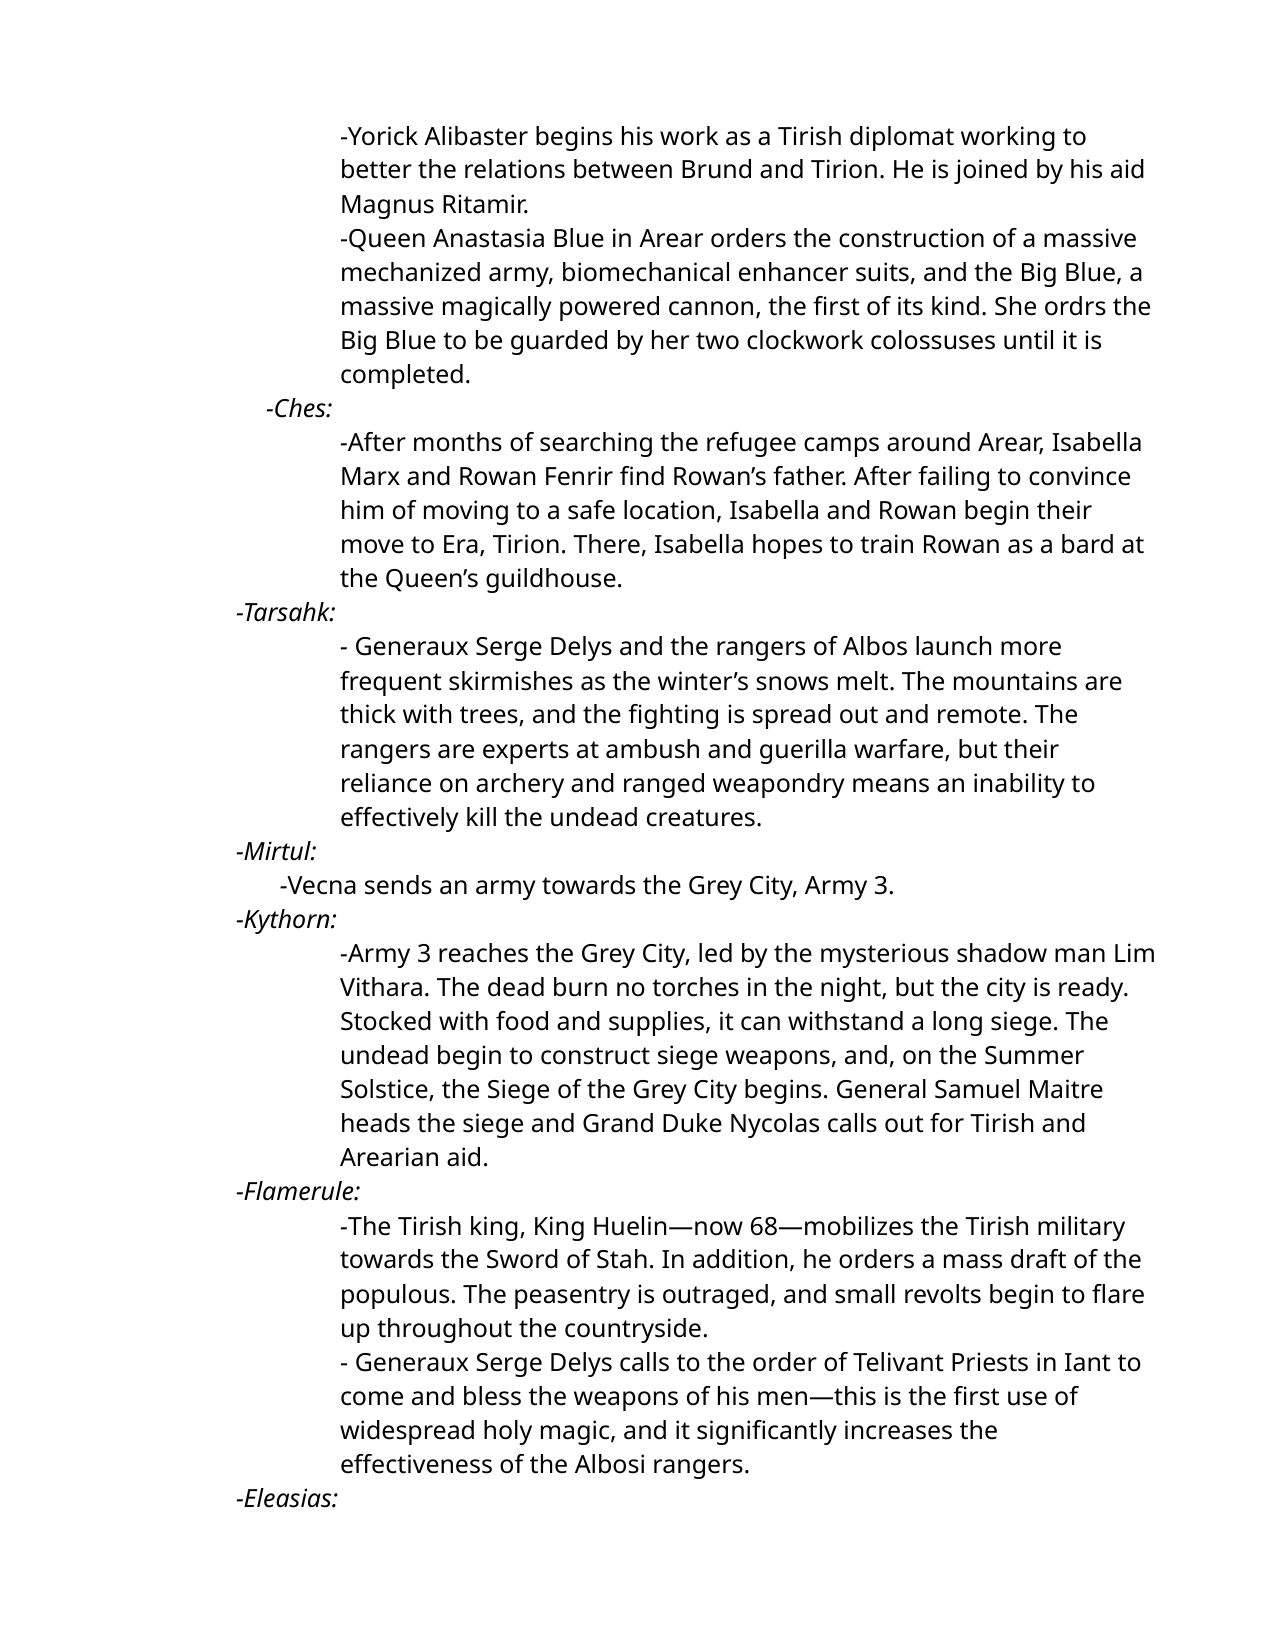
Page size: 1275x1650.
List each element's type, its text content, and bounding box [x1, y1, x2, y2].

text - Generaux Serge Delys and the rangers of Albos launch more frequent skirmishes as the winter’s snows melt. The mountains are thick with trees, and the fighting is spread out and remote. The rangers are experts at ambush and guerilla warfare, but their reliance on archery and ranged weapondry means an inability to effectively kill the undead creatures. [340, 629, 1157, 833]
text -Eleasias: [192, 1481, 1157, 1515]
text -Mirtul: [192, 833, 1157, 867]
text -Vecna sends an army towards the Grey City, Army 3. [192, 867, 1157, 902]
text -Queen Anastasia Blue in Arear orders the construction of a massive mechanized army, biomechanical enhancer suits, and the Big Blue, a massive magically powered cannon, the first of its kind. She ordrs the Big Blue to be guarded by her two clockwork colossuses until it is completed. [340, 220, 1157, 391]
text -Flamerule: [192, 1174, 1157, 1208]
text -Kythorn: [192, 902, 1157, 936]
text -Tarsahk: [192, 595, 1157, 629]
text -Yorick Alibaster begins his work as a Tirish diplomat working to better the relations between Brund and Tirion. He is joined by his aid Magnus Ritamir. [340, 118, 1157, 220]
text -Ches: [266, 391, 1157, 425]
text -The Tirish king, King Huelin—now 68—mobilizes the Tirish military towards the Sword of Stah. In addition, he orders a mass draft of the populous. The peasentry is outraged, and small revolts begin to flare up throughout the countryside. [340, 1208, 1157, 1344]
text -Army 3 reaches the Grey City, led by the mysterious shadow man Lim Vithara. The dead burn no torches in the night, but the city is ready. Stocked with food and supplies, it can withstand a long siege. The undead begin to construct siege weapons, and, on the Summer Solstice, the Siege of the Grey City begins. General Samuel Maitre heads the siege and Grand Duke Nycolas calls out for Tirish and Arearian aid. [340, 936, 1157, 1174]
text -After months of searching the refugee camps around Arear, Isabella Marx and Rowan Fenrir find Rowan’s father. After failing to convince him of moving to a safe location, Isabella and Rowan begin their move to Era, Tirion. There, Isabella hopes to train Rowan as a bard at the Queen’s guildhouse. [340, 425, 1157, 595]
text - Generaux Serge Delys calls to the order of Telivant Priests in Iant to come and bless the weapons of his men—this is the first use of widespread holy magic, and it significantly increases the effectiveness of the Albosi rangers. [340, 1344, 1157, 1481]
